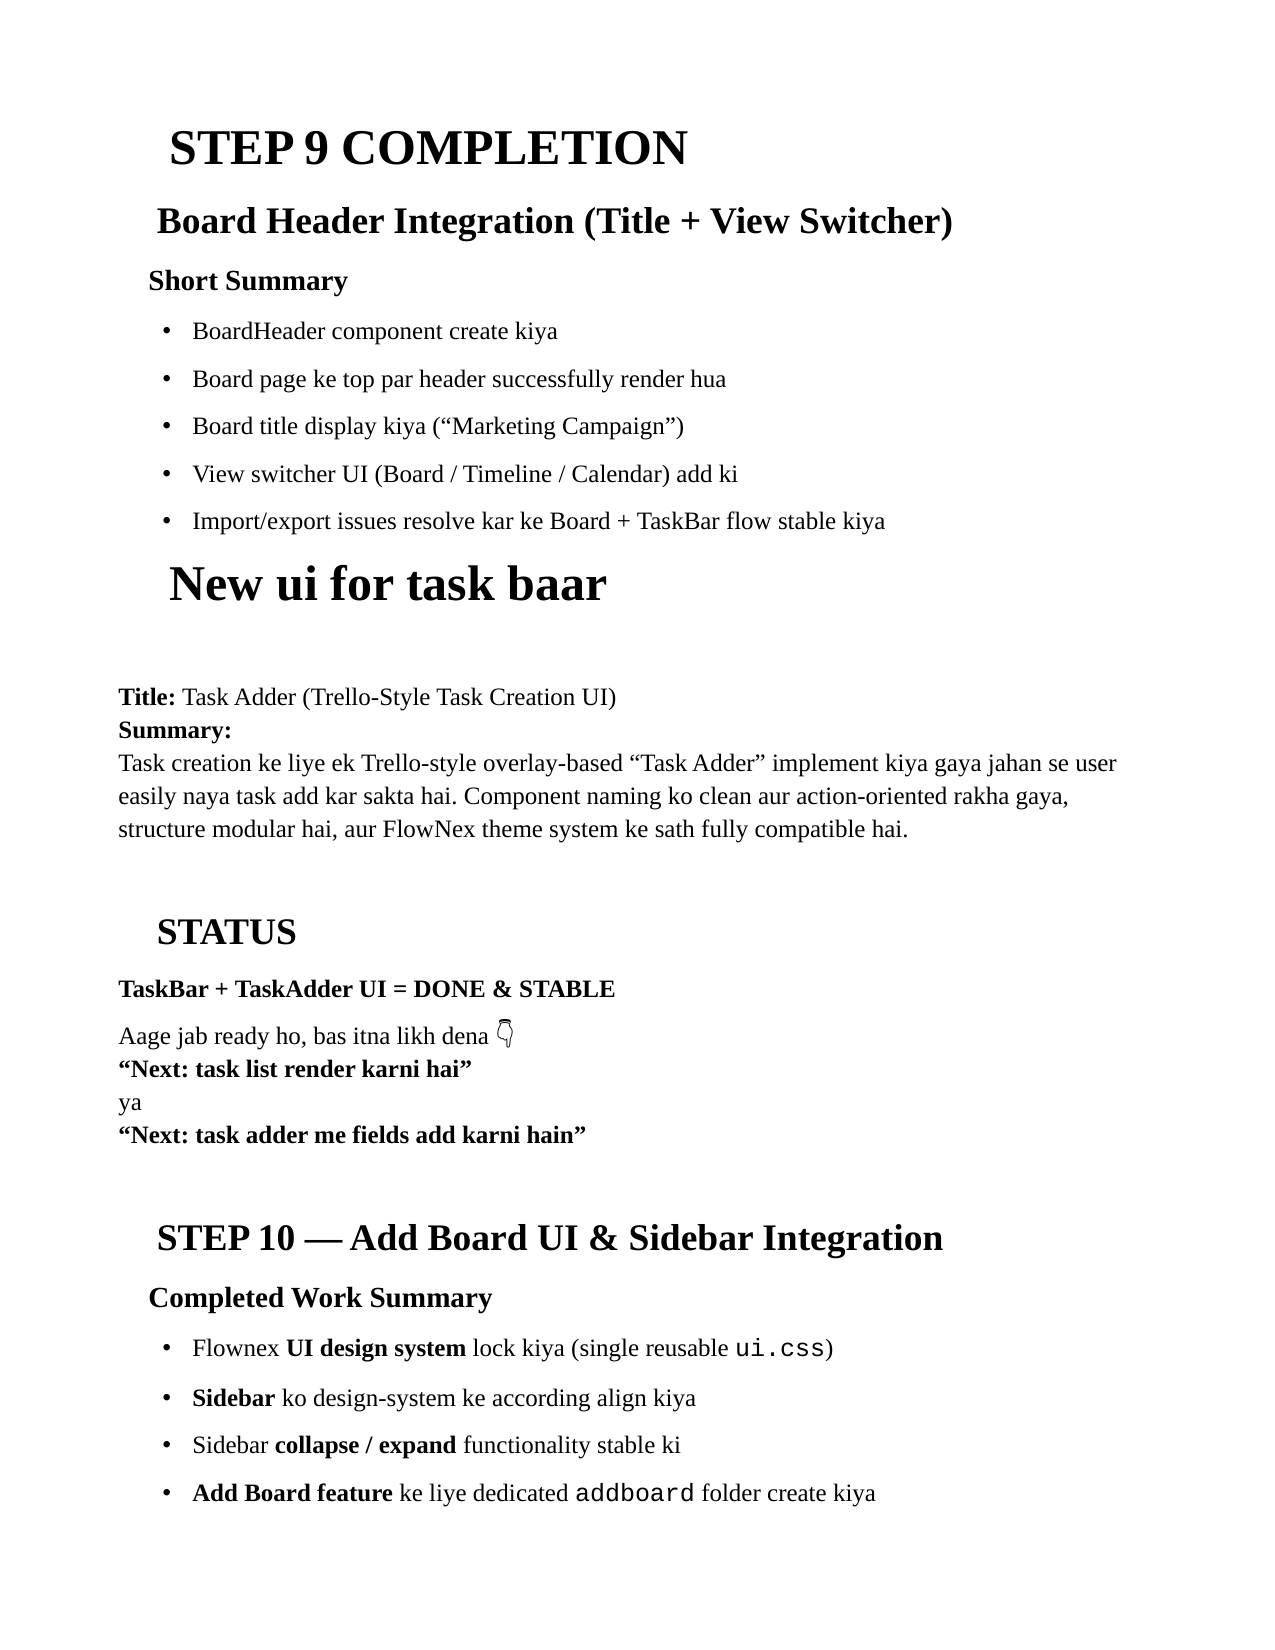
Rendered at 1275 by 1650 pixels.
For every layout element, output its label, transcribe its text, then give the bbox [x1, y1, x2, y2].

list Board page ke top par header successfully render hua [162, 364, 1157, 392]
subtitle 🏁 New ui for task baar [118, 554, 1157, 612]
text Title: Task Adder (Trello-Style Task Creation UI) Summary: Task creation ke liye ek Trello-style overlay-based “Task Adder” implement kiya gaya jahan se user easily naya task add kar sakta hai. Component naming ko clean aur action-oriented rakha gaya, structure modular hai, aur FlowNex theme system ke sath fully compatible hai. [118, 682, 1157, 843]
subtitle 🧾 Short Summary [118, 263, 1157, 296]
list View switcher UI (Board / Timeline / Calendar) add ki [162, 459, 1157, 488]
list Add Board feature ke liye dedicated addboard folder create kiya [162, 1478, 1157, 1509]
subtitle ✅ Completed Work Summary [118, 1280, 1157, 1313]
text Aage jab ready ho, bas itna likh dena 👇 “Next: task list render karni hai” ya “Next: task adder me fields add karni hain” [118, 1021, 1157, 1149]
list Board title display kiya (“Marketing Campaign”) [162, 411, 1157, 440]
text TaskBar + TaskAdder UI = DONE & STABLE ✅ [118, 974, 1157, 1002]
list Flownex UI design system lock kiya (single reusable ui.css) [162, 1333, 1157, 1364]
list Import/export issues resolve kar ke Board + TaskBar flow stable kiya [162, 506, 1157, 535]
subtitle 🏁 STEP 9 COMPLETION [118, 118, 1157, 176]
list Sidebar collapse / expand functionality stable ki [162, 1431, 1157, 1459]
list Sidebar ko design-system ke according align kiya [162, 1383, 1157, 1412]
subtitle 🧱 Board Header Integration (Title + View Switcher) [118, 199, 1157, 242]
subtitle 🧩 STEP 10 — Add Board UI & Sidebar Integration [118, 1216, 1157, 1259]
list BoardHeader component create kiya [162, 316, 1157, 345]
subtitle 🏁 STATUS [118, 909, 1157, 953]
